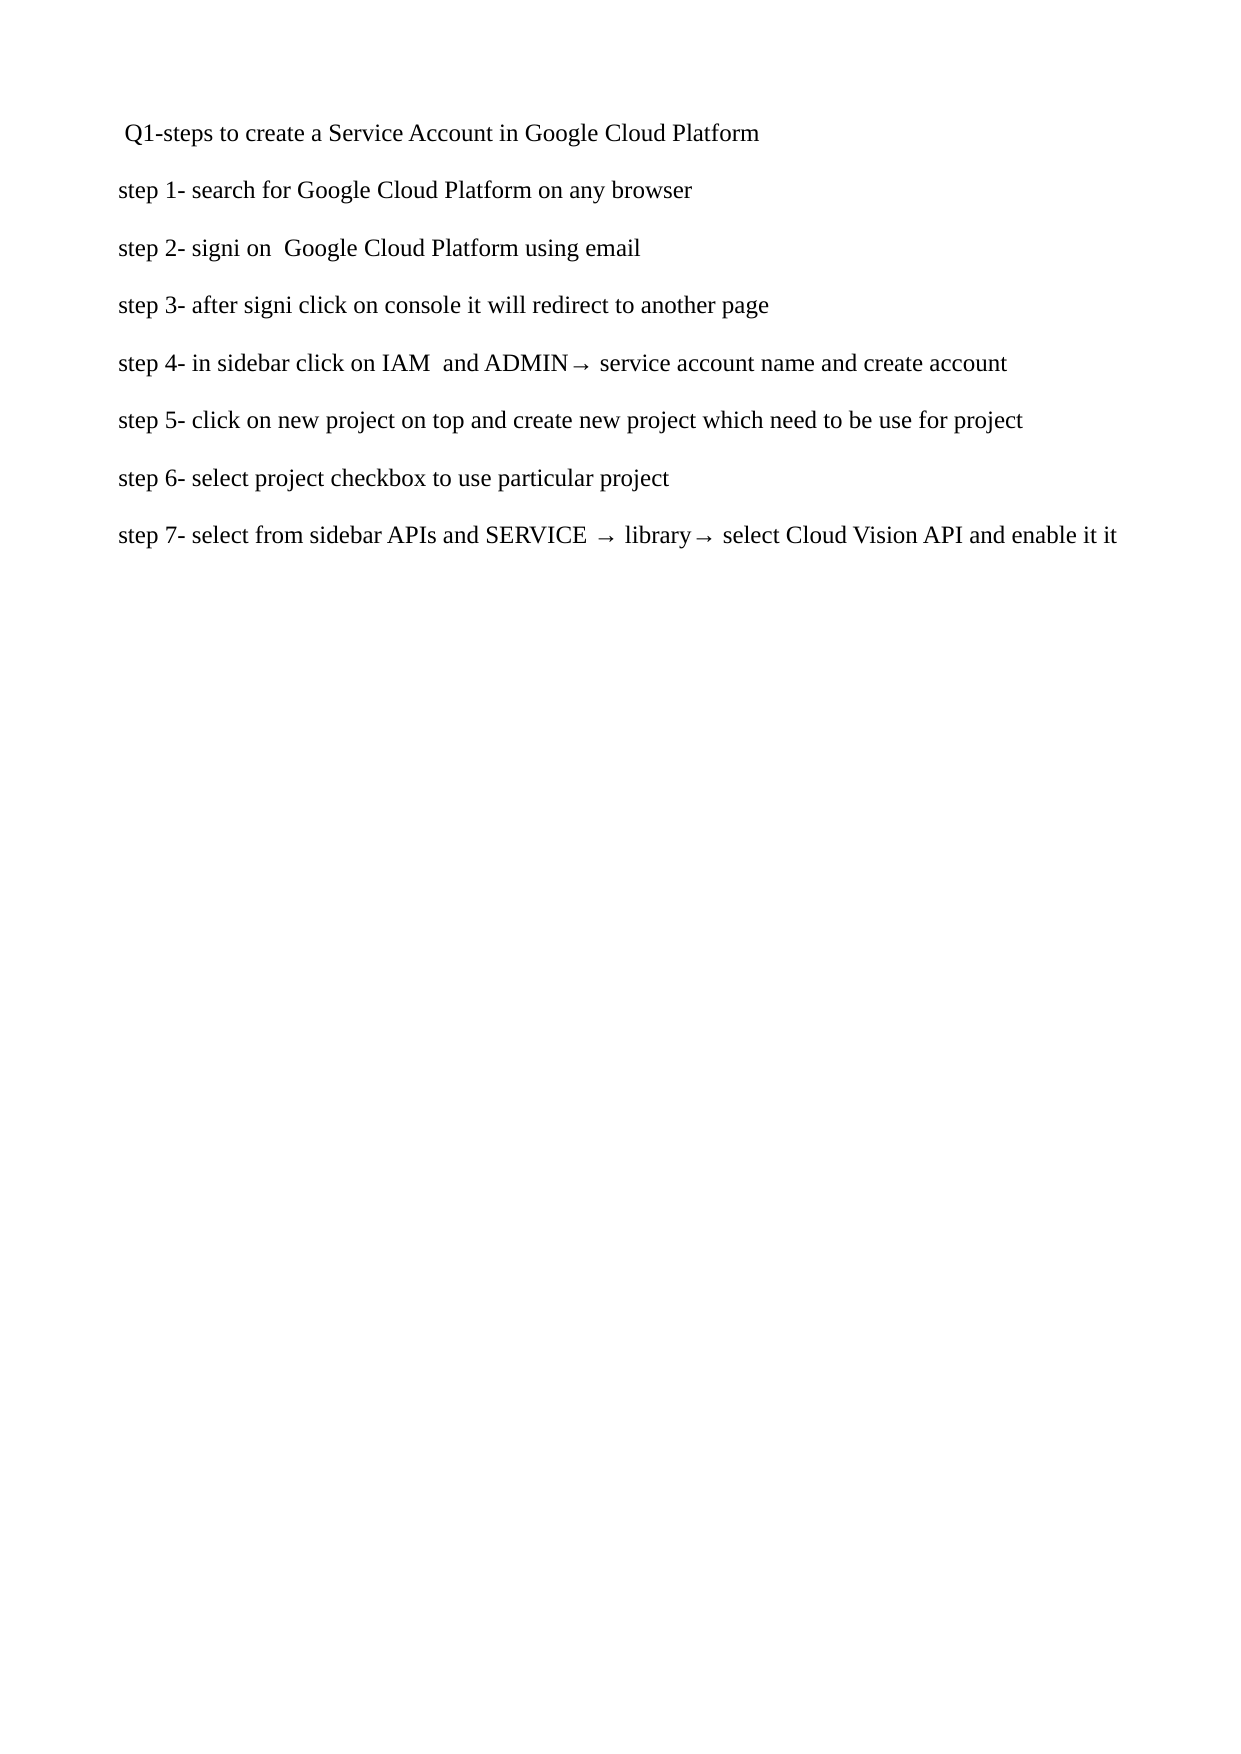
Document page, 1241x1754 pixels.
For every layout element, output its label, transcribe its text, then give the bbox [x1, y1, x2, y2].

text step 2- signi on Google Cloud Platform using email [118, 233, 1122, 262]
text step 7- select from sidebar APIs and SERVICE → library→ select Cloud Vision API and enable it it [118, 521, 1122, 549]
text step 3- after signi click on console it will redirect to another page [118, 291, 1122, 319]
text step 5- click on new project on top and create new project which need to be use for project [118, 406, 1122, 434]
text step 6- select project checkbox to use particular project [118, 463, 1122, 492]
text Q1-steps to create a Service Account in Google Cloud Platform [118, 118, 1122, 147]
text step 1- search for Google Cloud Platform on any browser [118, 176, 1122, 204]
text step 4- in sidebar click on IAM and ADMIN→ service account name and create account [118, 348, 1122, 377]
